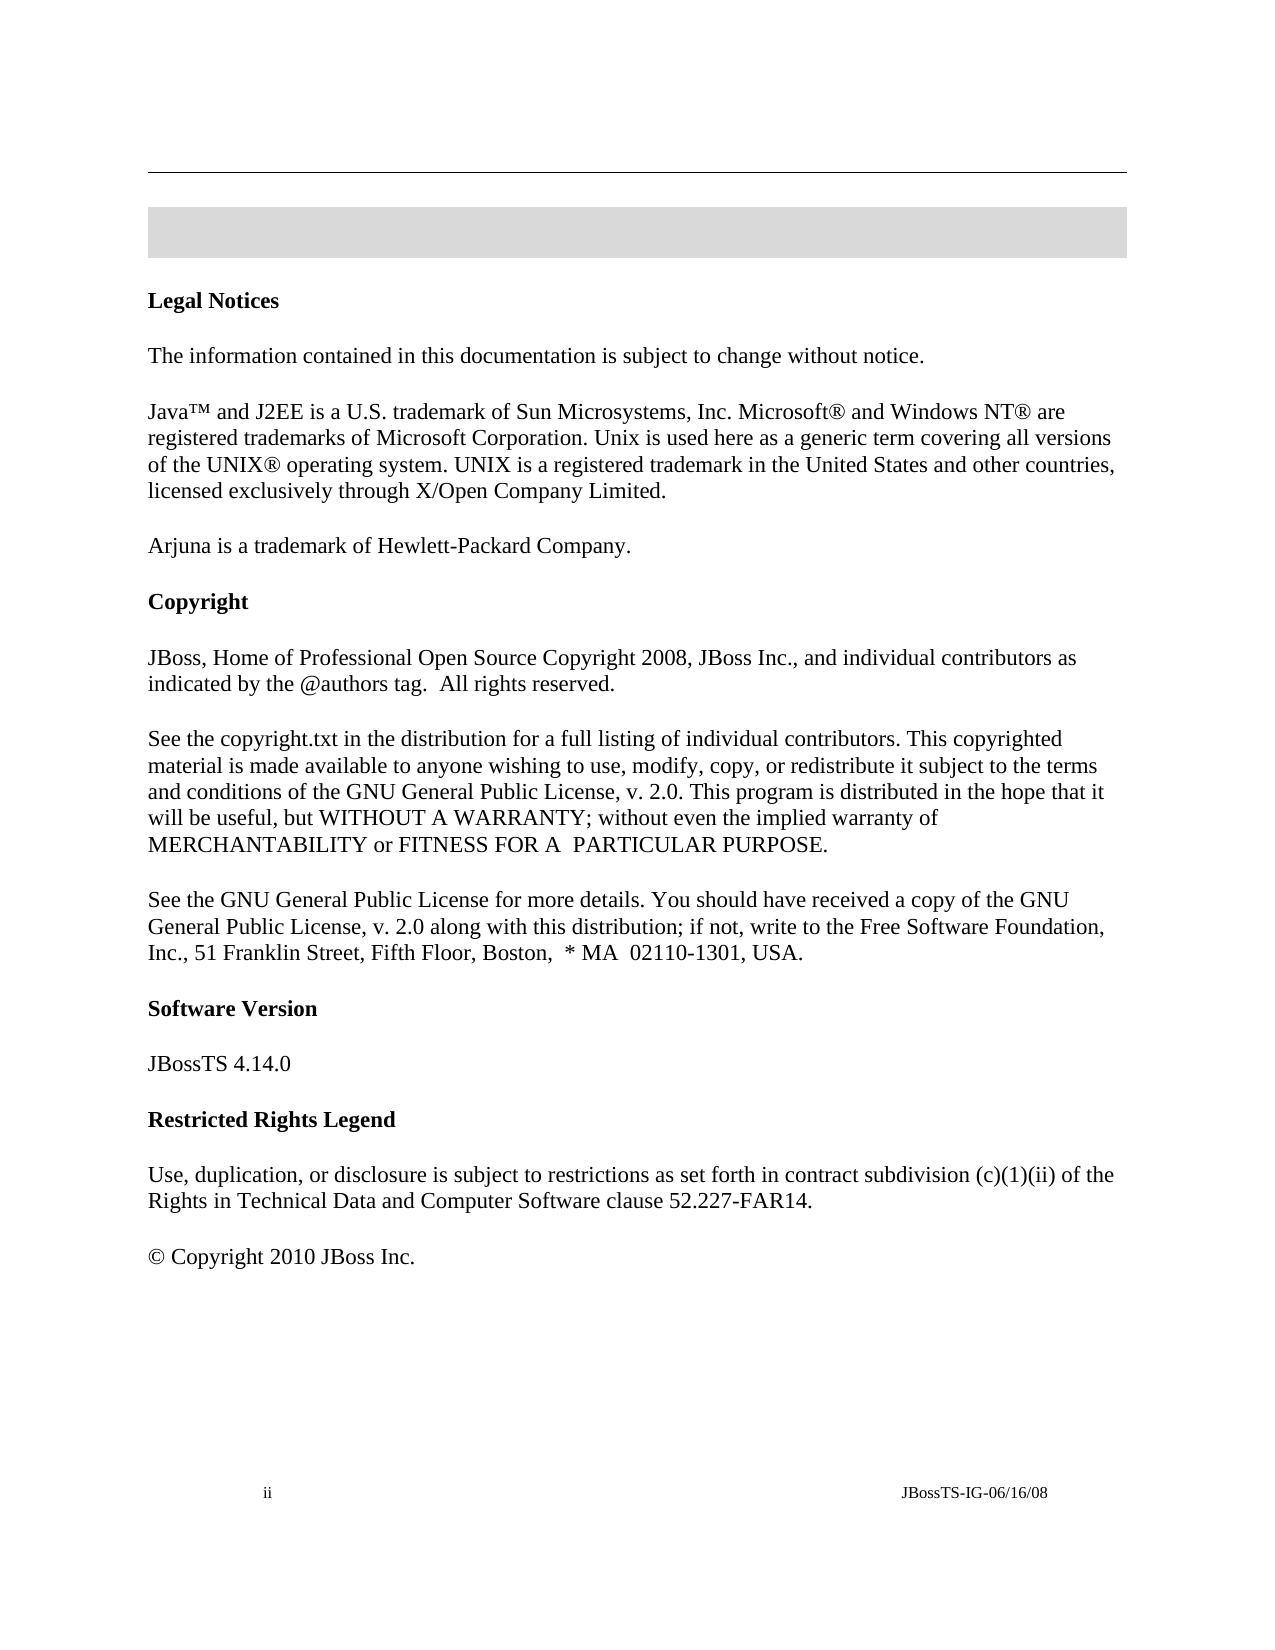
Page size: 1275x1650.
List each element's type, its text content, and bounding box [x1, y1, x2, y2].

text See the GNU General Public License for more details. You should have received a copy of the GNU General Public License, v. 2.0 along with this distribution; if not, write to the Free Software Foundation, Inc., 51 Franklin Street, Fifth Floor, Boston, * MA 02110-1301, USA. [148, 886, 1127, 965]
text Use, duplication, or disclosure is subject to restrictions as set forth in contract subdivision (c)(1)(ii) of the Rights in Technical Data and Computer Software clause 52.227-FAR14. [148, 1161, 1127, 1214]
text Copyright [148, 588, 1127, 614]
text Java™ and J2EE is a U.S. trademark of Sun Microsystems, Inc. Microsoft® and Windows NT® are registered trademarks of Microsoft Corporation. Unix is used here as a generic term covering all versions of the UNIX® operating system. UNIX is a registered trademark in the United States and other countries, licensed exclusively through X/Open Company Limited. [148, 398, 1127, 503]
text Restricted Rights Legend [148, 1106, 1127, 1132]
text © Copyright 2010 JBoss Inc. [148, 1243, 1127, 1269]
text Legal Notices [148, 287, 1127, 313]
text Software Version [148, 994, 1127, 1021]
text Arjuna is a trademark of Hewlett-Packard Company. [148, 532, 1127, 559]
text See the copyright.txt in the distribution for a full listing of individual contributors. This copyrighted material is made available to anyone wishing to use, modify, copy, or redistribute it subject to the terms and conditions of the GNU General Public License, v. 2.0. This program is distributed in the hope that it will be useful, but WITHOUT A WARRANTY; without even the implied warranty of MERCHANTABILITY or FITNESS FOR A PARTICULAR PURPOSE. [148, 725, 1127, 857]
text JBoss, Home of Professional Open Source Copyright 2008, JBoss Inc., and individual contributors as indicated by the @authors tag. All rights reserved. [148, 643, 1127, 696]
text JBossTS 4.14.0 [148, 1050, 1127, 1076]
text The information contained in this documentation is subject to change without notice. [148, 342, 1127, 369]
